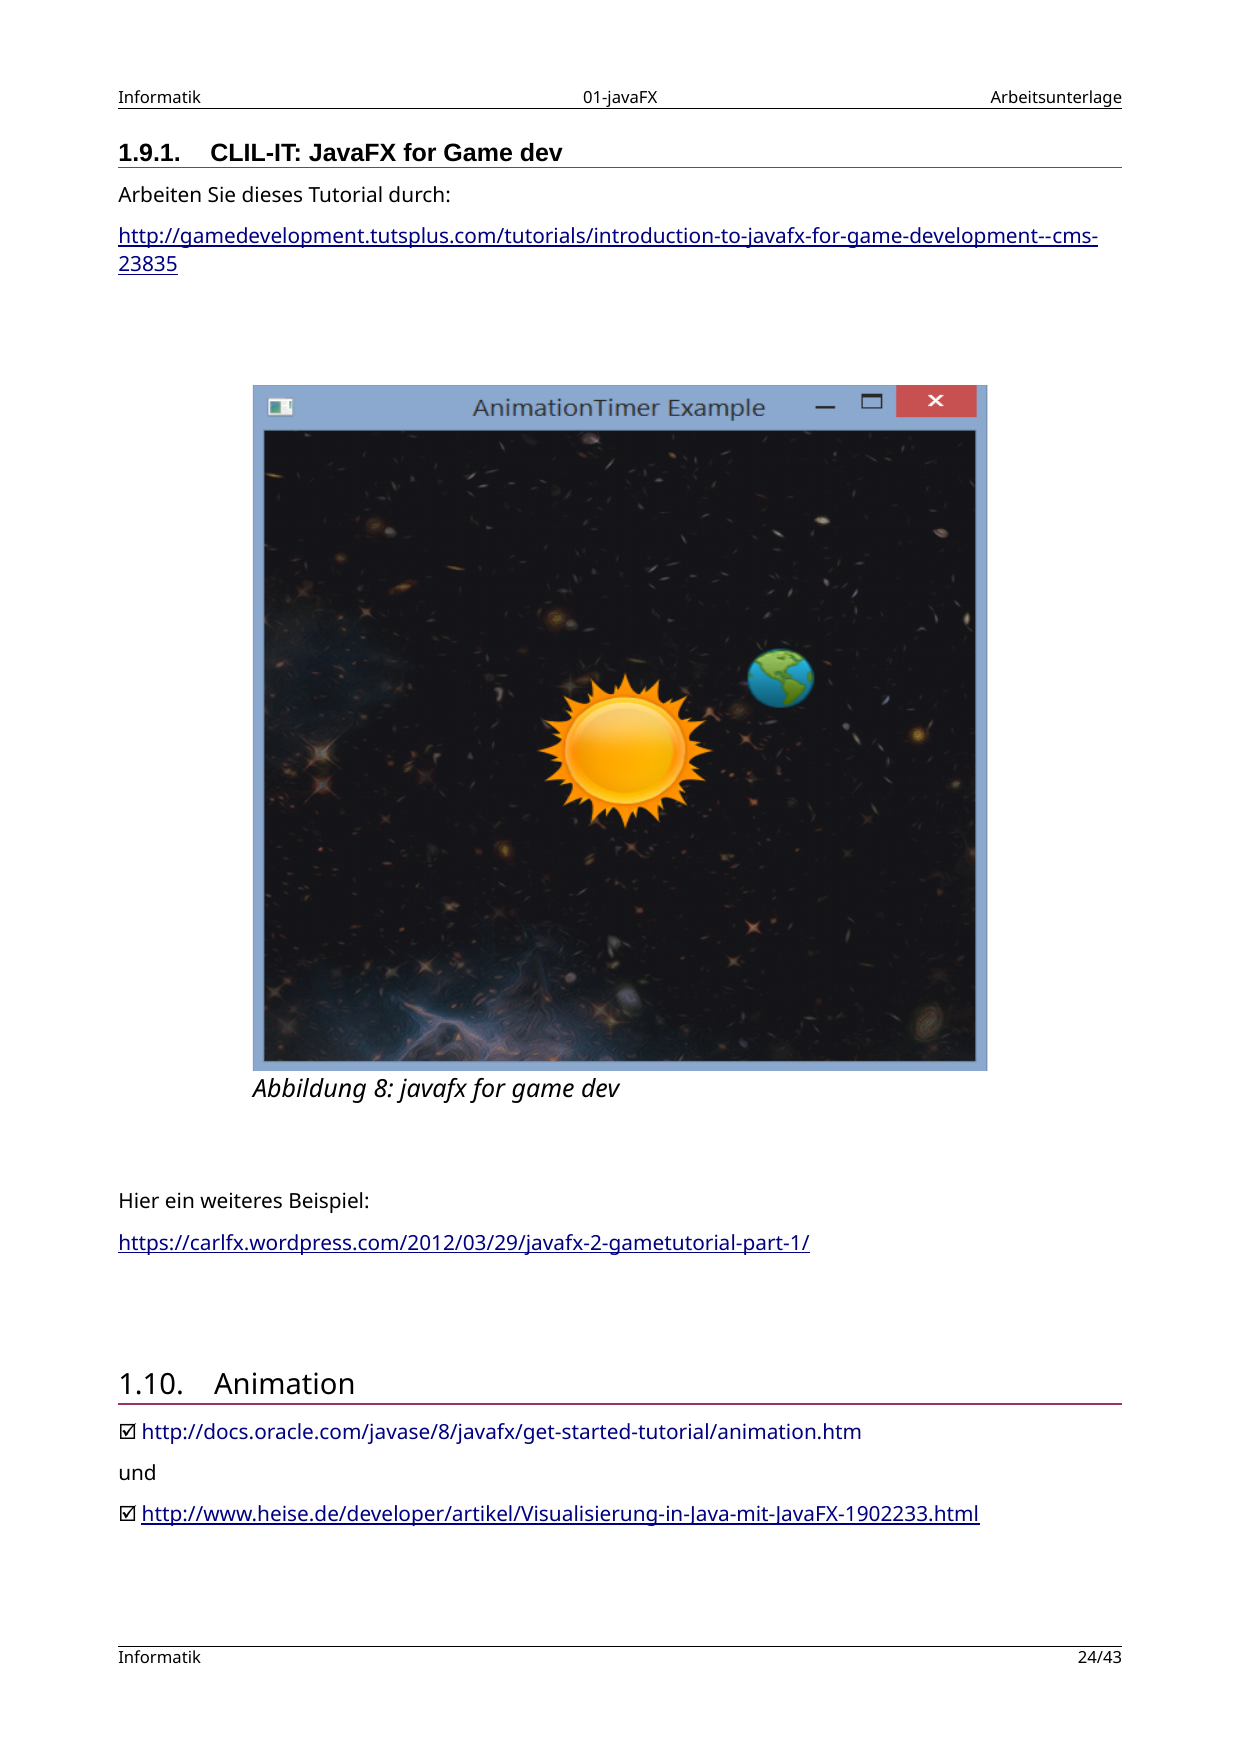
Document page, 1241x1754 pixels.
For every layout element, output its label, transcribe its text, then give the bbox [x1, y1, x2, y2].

text http://gamedevelopment.tutsplus.com/tutorials/introduction-to-javafx-for-game-development--cms-23835 [118, 221, 1122, 278]
list http://www.heise.de/developer/artikel/Visualisierung-in-Java-mit-JavaFX-1902233.html [118, 1499, 1122, 1527]
subtitle CLIL-IT: JavaFX for Game dev [118, 138, 1122, 167]
list http://docs.oracle.com/javase/8/javafx/get-started-tutorial/animation.htm [118, 1417, 1122, 1446]
text https://carlfx.wordpress.com/2012/03/29/javafx-2-gametutorial-part-1/ [118, 1228, 1122, 1256]
text Arbeiten Sie dieses Tutorial durch: [118, 180, 1122, 209]
text Abbildung 8: javafx for game dev [253, 1071, 987, 1105]
subtitle Animation [118, 1363, 1122, 1403]
picture [252, 385, 988, 1071]
text und [118, 1458, 1122, 1487]
text Hier ein weiteres Beispiel: [118, 1187, 1122, 1215]
